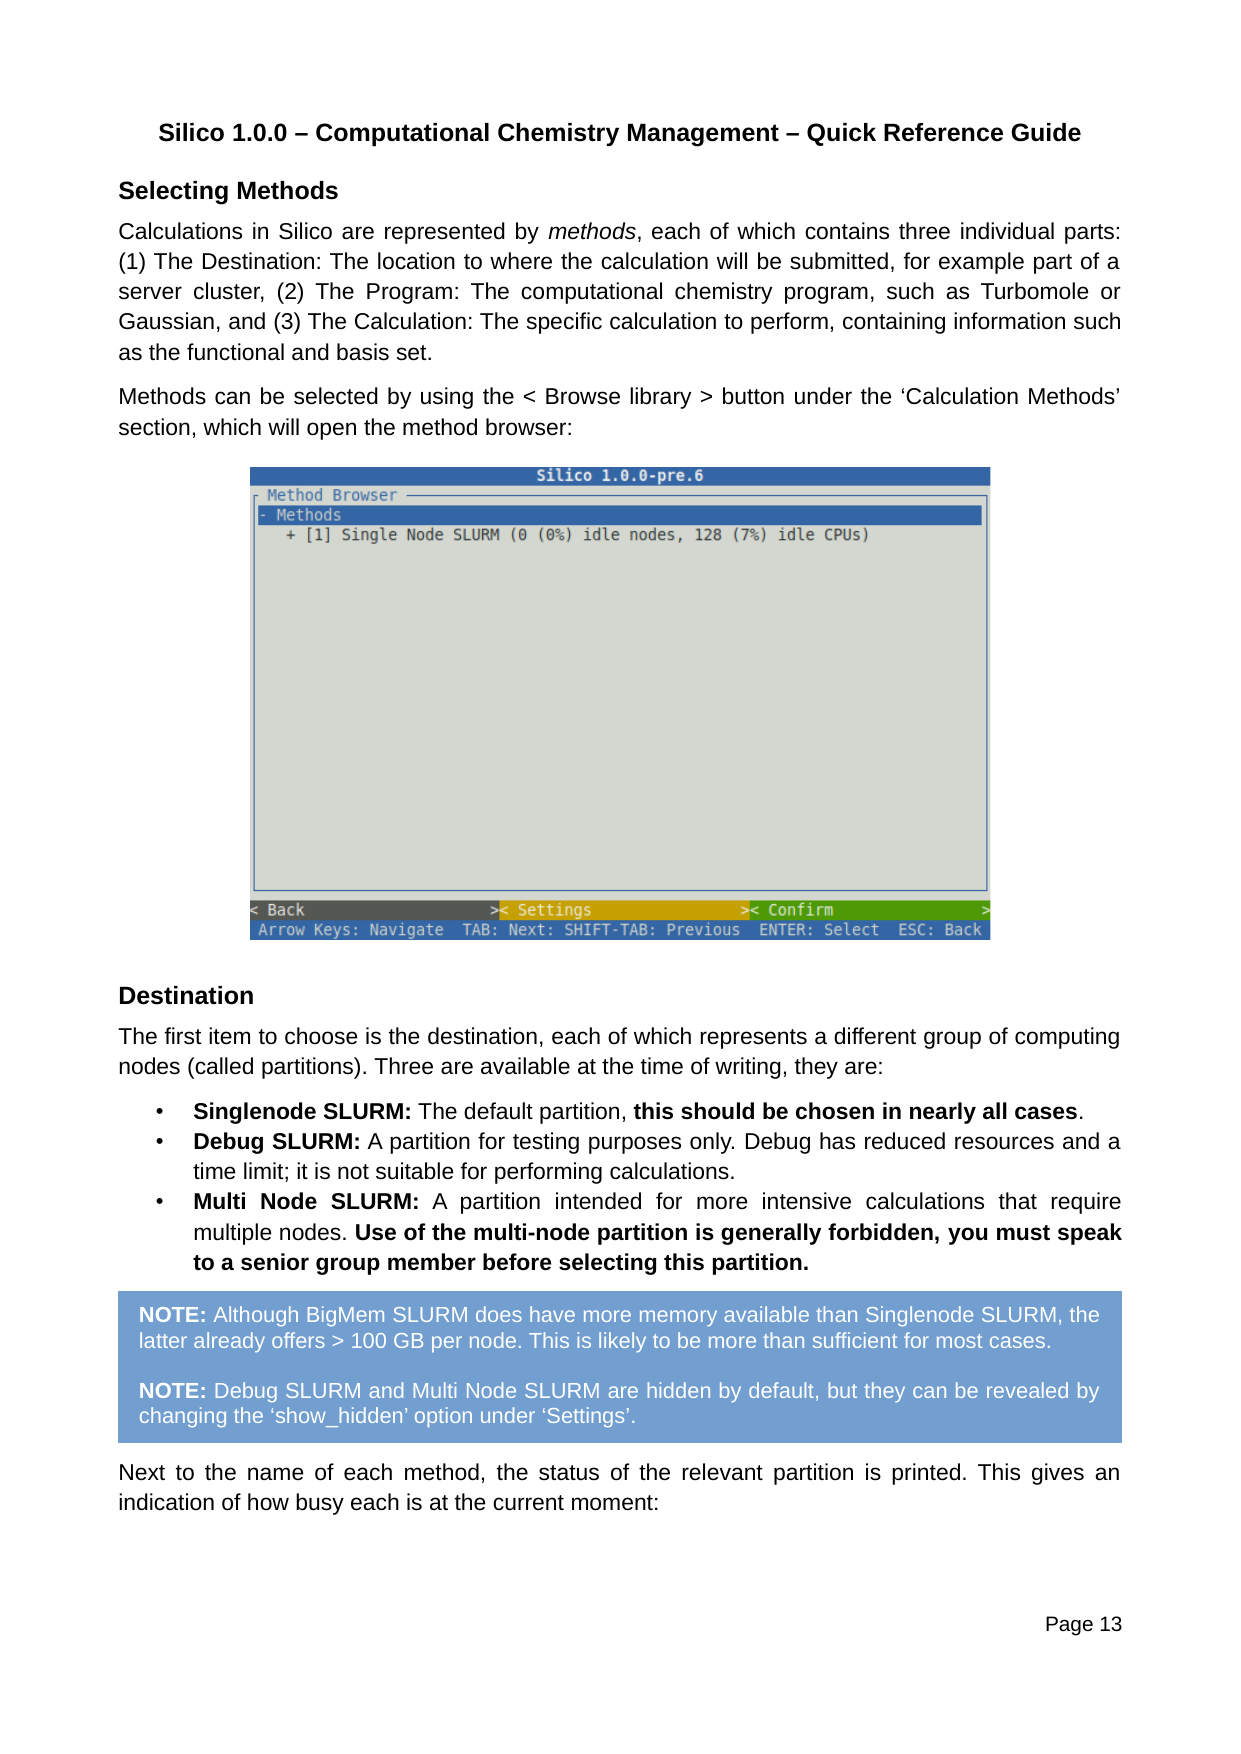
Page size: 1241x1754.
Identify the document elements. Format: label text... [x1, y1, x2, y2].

text The first item to choose is the destination, each of which represents a different group of computing nodes (called partitions). Three are available at the time of writing, they are: [118, 1023, 1122, 1079]
picture [250, 467, 991, 940]
text NOTE: Debug SLURM and Multi Node SLURM are hidden by default, but they can be revealed by changing the ‘show_hidden’ option under ‘Settings’. [139, 1378, 1101, 1428]
list Multi Node SLURM: A partition intended for more intensive calculations that require multiple nodes. Use of the multi-node partition is generally forbidden, you must speak to a senior group member before selecting this partition. [156, 1188, 1122, 1275]
subtitle Destination [118, 981, 1122, 1010]
text [118, 1279, 1122, 1291]
text Calculations in Silico are represented by methods, each of which contains three individual parts: (1) The Destination: The location to where the calculation will be submitted, for example part of a server cluster, (2) The Program: The computational chemistry program, such as Turbomole or Gaussian, and (3) The Calculation: The specific calculation to perform, containing information such as the functional and basis set. [118, 218, 1122, 365]
text Next to the name of each method, the status of the relevant partition is printed. This gives an indication of how busy each is at the current moment: [118, 1443, 1122, 1515]
list Debug SLURM: A partition for testing purposes only. Debug has reduced resources and a time limit; it is not suitable for performing calculations. [156, 1128, 1122, 1184]
list Singlenode SLURM: The default partition, this should be chosen in nearly all cases. [156, 1098, 1122, 1124]
subtitle Selecting Methods [118, 176, 1122, 205]
text Methods can be selected by using the < Browse library > button under the ‘Calculation Methods’ section, which will open the method browser: [118, 383, 1122, 440]
text NOTE: Although BigMem SLURM does have more memory available than Singlenode SLURM, the latter already offers > 100 GB per node. This is likely to be more than sufficient for most cases. [139, 1302, 1101, 1353]
